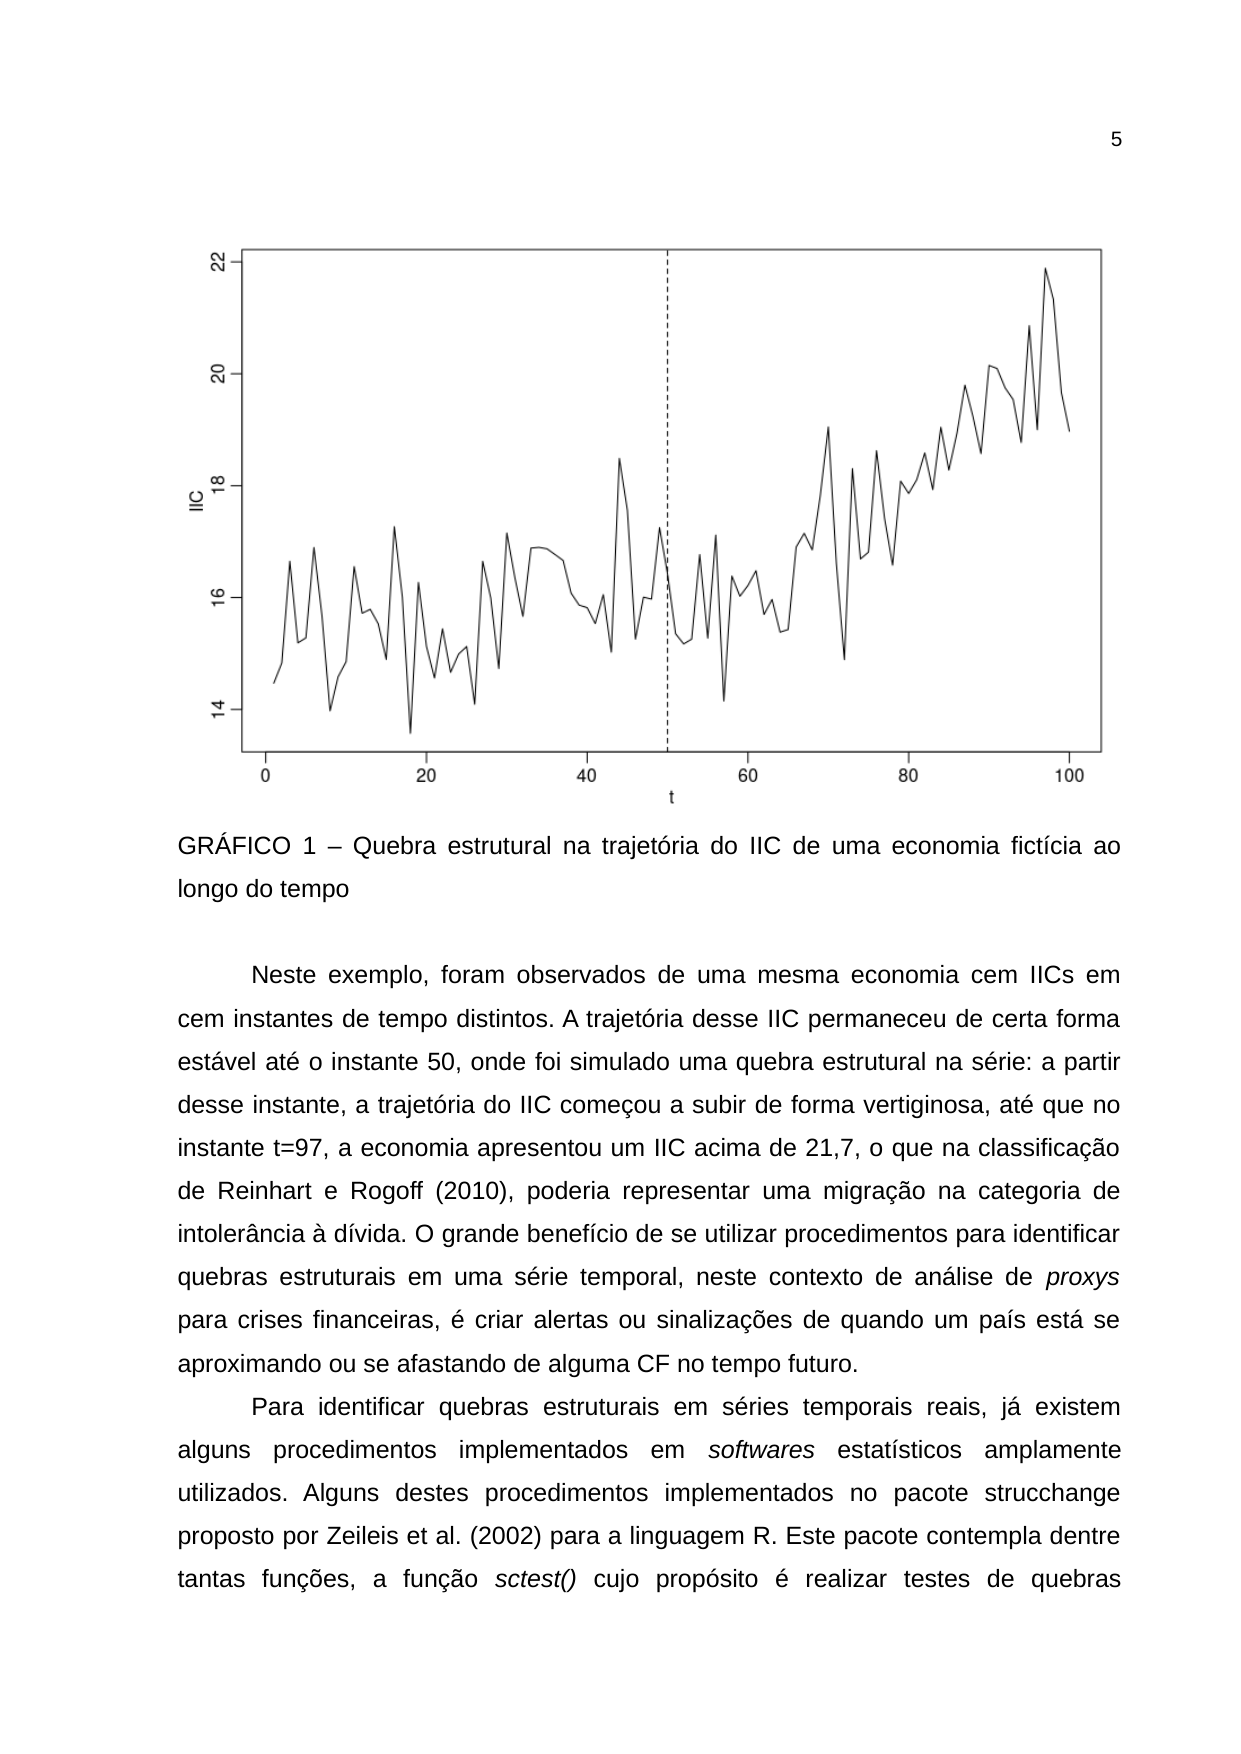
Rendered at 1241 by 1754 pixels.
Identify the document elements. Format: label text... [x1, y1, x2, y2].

text Para identificar quebras estruturais em séries temporais reais, já existem alguns procedimentos implementados em softwares estatísticos amplamente utilizados. Alguns destes procedimentos implementados no pacote strucchange proposto por Zeileis et al. (2002) para a linguagem R. Este pacote contempla dentre tantas funções, a função sctest() cujo propósito é realizar testes de quebras [177, 1392, 1122, 1593]
text GRÁFICO 1 – Quebra estrutural na trajetória do IIC de uma economia fictícia ao longo do tempo [177, 817, 1122, 903]
text Neste exemplo, foram observados de uma mesma economia cem IICs em cem instantes de tempo distintos. A trajetória desse IIC permaneceu de certa forma estável até o instante 50, onde foi simulado uma quebra estrutural na série: a partir desse instante, a trajetória do IIC começou a subir de forma vertiginosa, até que no instante t=97, a economia apresentou um IIC acima de 21,7, o que na classificação de Reinhart e Rogoff (2010), poderia representar uma migração na categoria de intolerância à dívida. O grande benefício de se utilizar procedimentos para identificar quebras estruturais em uma série temporal, neste contexto de análise de proxys para crises financeiras, é criar alertas ou sinalizações de quando um país está se aproximando ou se afastando de alguma CF no tempo futuro. [177, 960, 1122, 1377]
picture [177, 228, 1123, 817]
